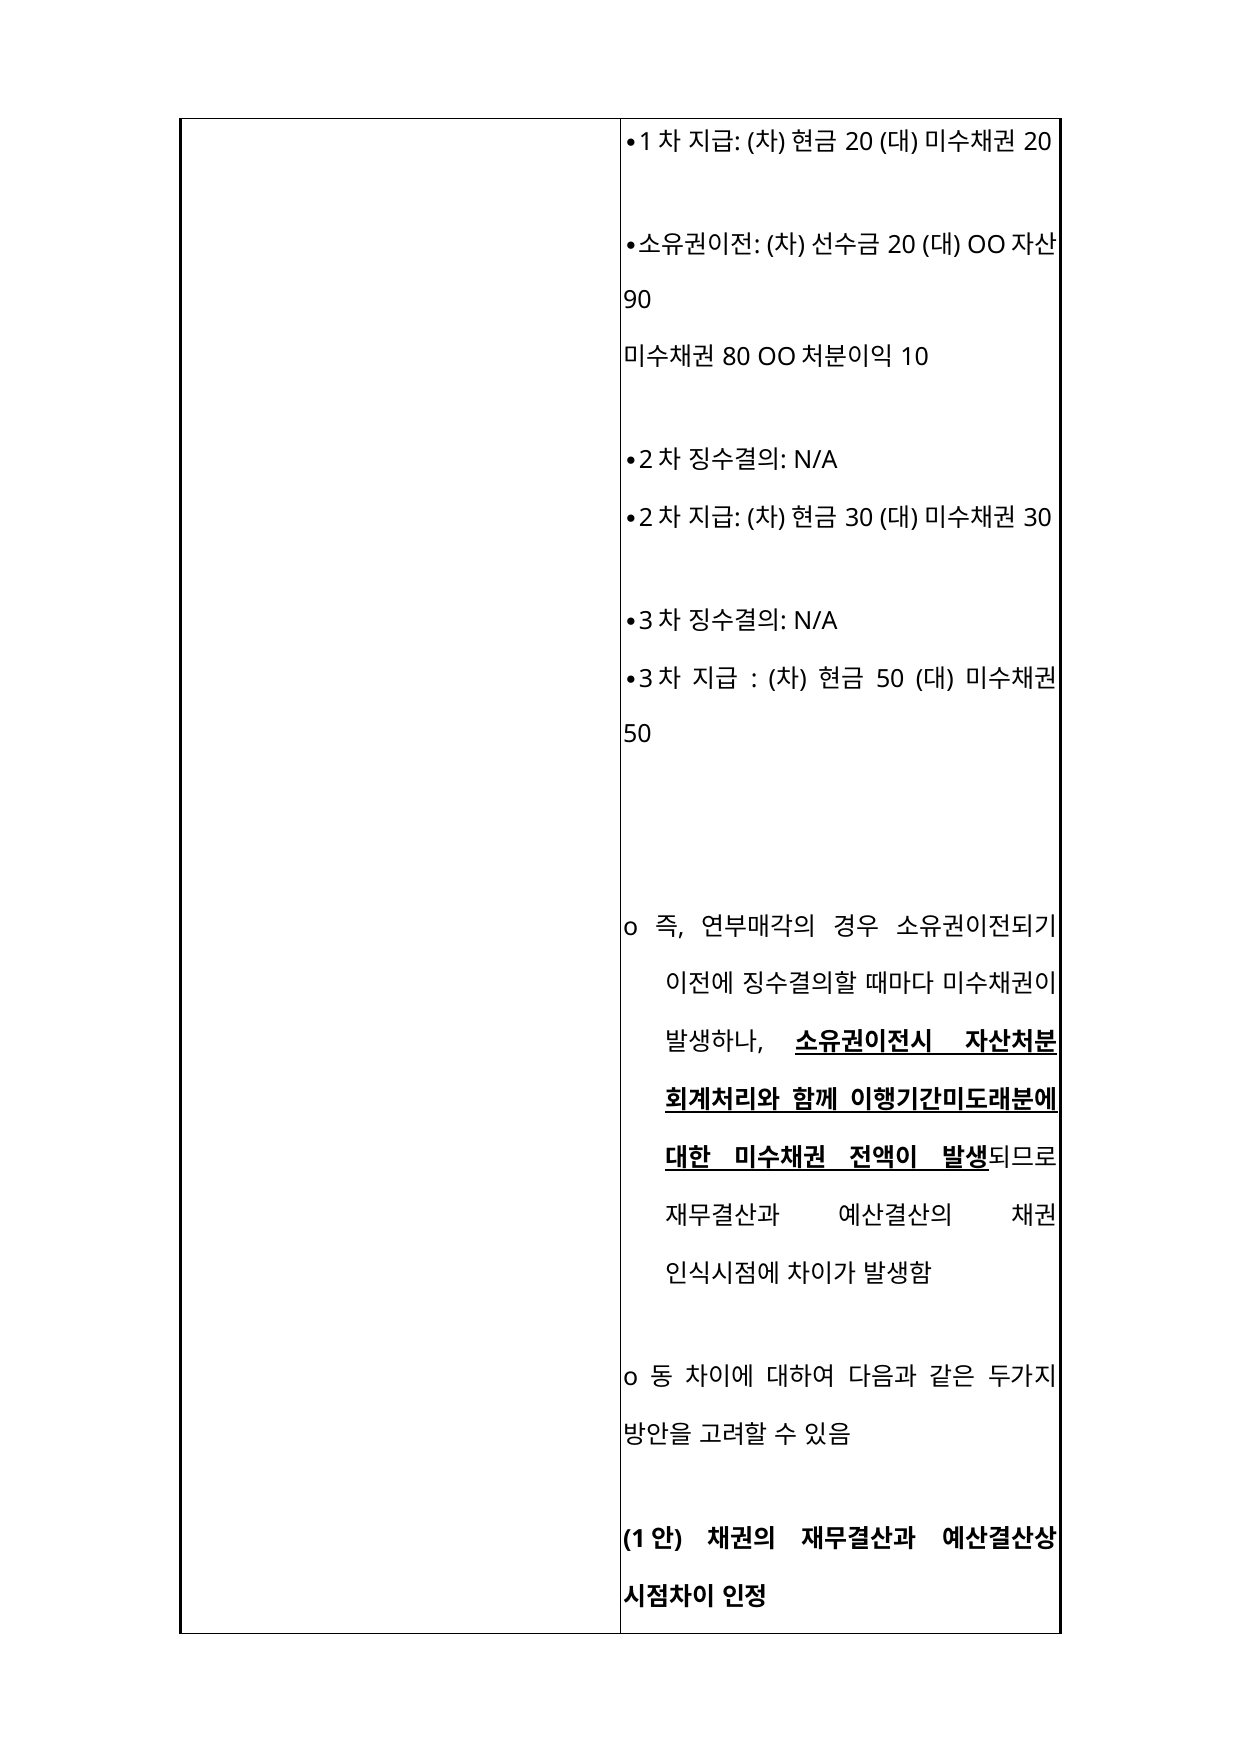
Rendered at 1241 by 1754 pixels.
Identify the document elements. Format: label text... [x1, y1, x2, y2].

table_cell ∙1차 지급: (차) 현금 20 (대) 미수채권 20 ∙소유권이전: (차) 선수금 20 (대) OO자산 90 미수채권 80 OO처분이익 10 ∙2차 징수결의: N/A ∙2차 지급: (차) 현금 30 (대) 미수채권 30 ∙3차 징수결의: N/A ∙3차 지급 : (차) 현금 50 (대) 미수채권 50 o 즉, 연부매각의 경우 소유권이전되기 이전에 징수결의할 때마다 미수채권이 발생하나, 소유권이전시 자산처분 회계처리와 함께 이행기간미도래분에 대한 미수채권 전액이 발생되므로 재무결산과 예산결산의 채권 인식시점에 차이가 발생함 o 동 차이에 대하여 다음과 같은 두가지 방안을 고려할 수 있음 (1안) 채권의 재무결산과 예산결산상 시점차이 인정 [621, 119, 1059, 1632]
table_cell [182, 119, 620, 1632]
